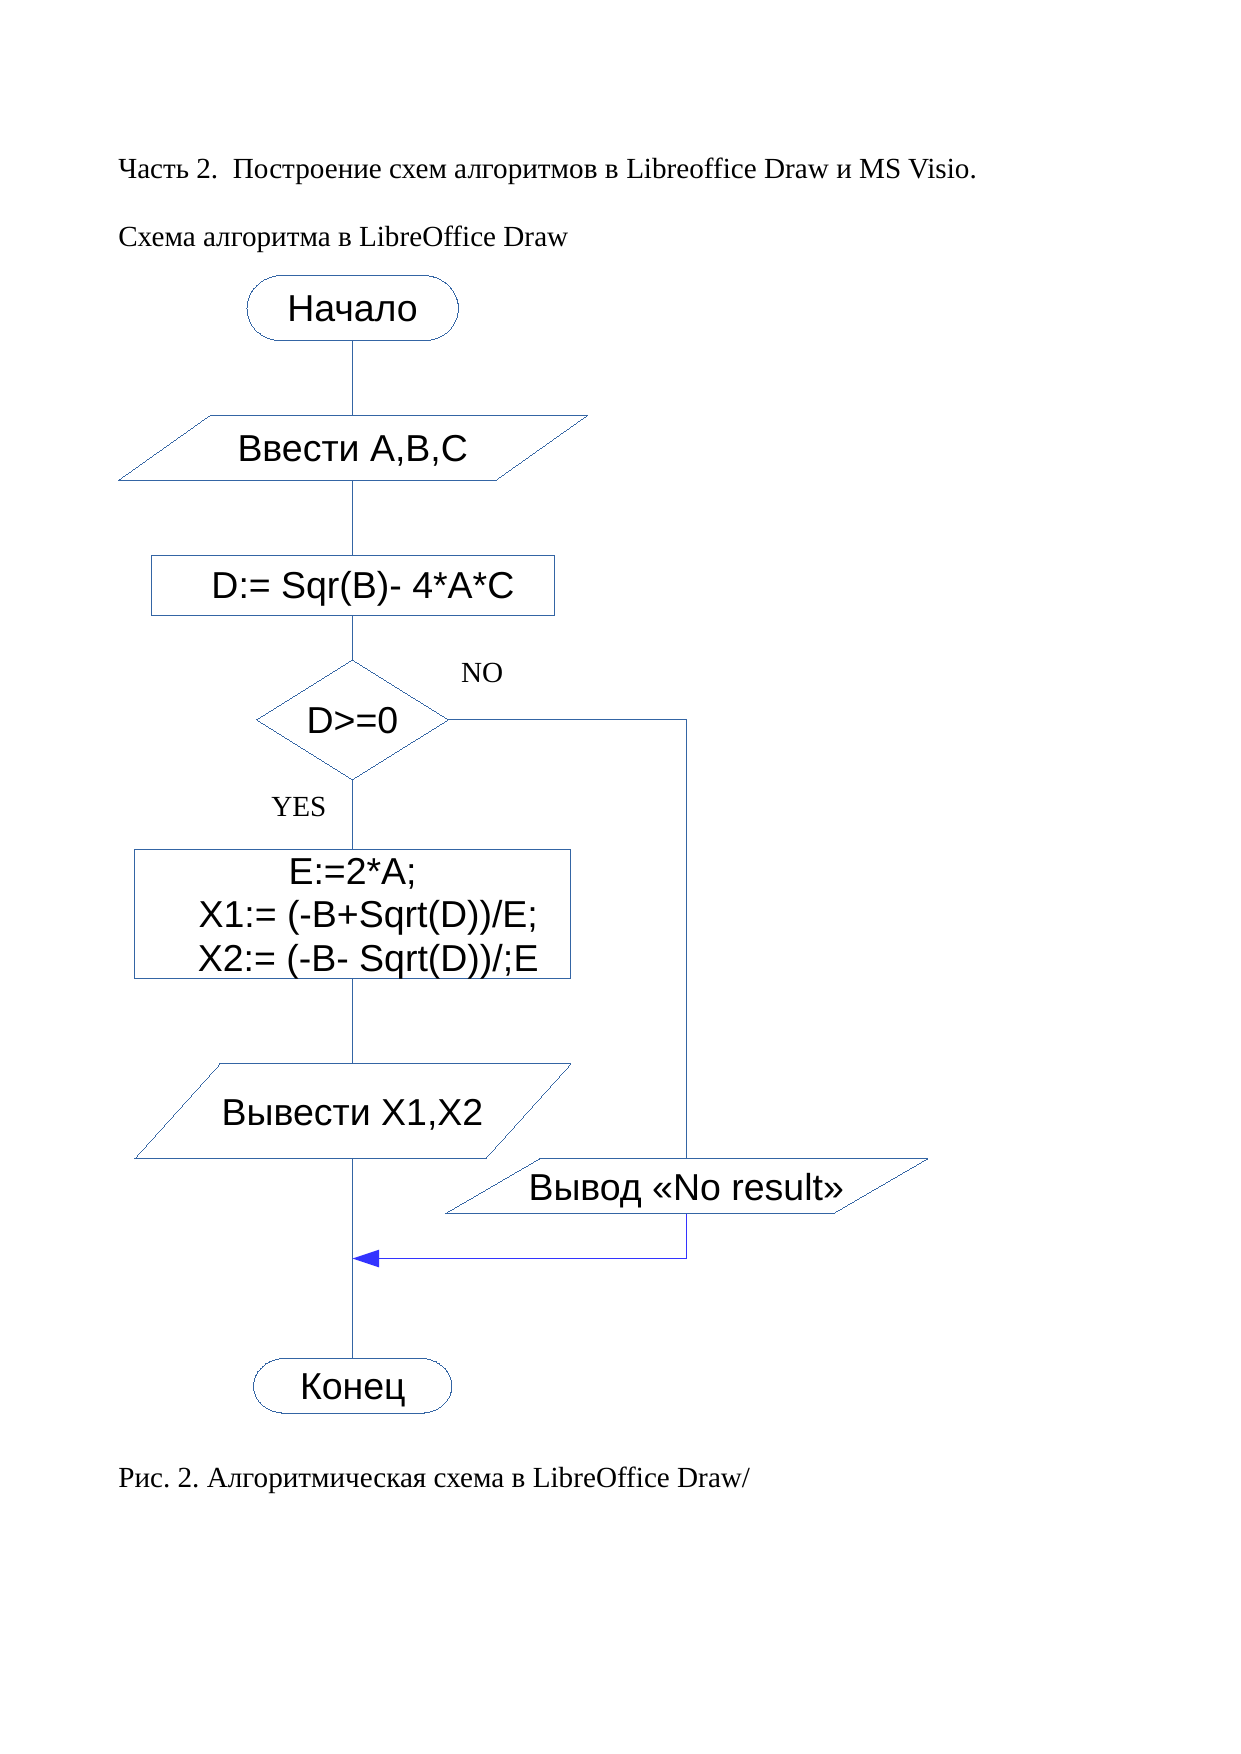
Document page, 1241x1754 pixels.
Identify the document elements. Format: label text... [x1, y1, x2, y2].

text YES [118, 789, 352, 822]
text [118, 655, 352, 688]
text Схема алгоритма в LibreOffice Draw [118, 219, 1122, 252]
text [687, 789, 1122, 822]
text NO [353, 655, 1122, 688]
text [353, 789, 686, 822]
text Рис. 2. Алгоритмическая схема в LibreOffice Draw/ [118, 1460, 1122, 1493]
text Часть 2. Построение схем алгоритмов в Libreoffice Draw и MS Visio. [118, 152, 1122, 185]
